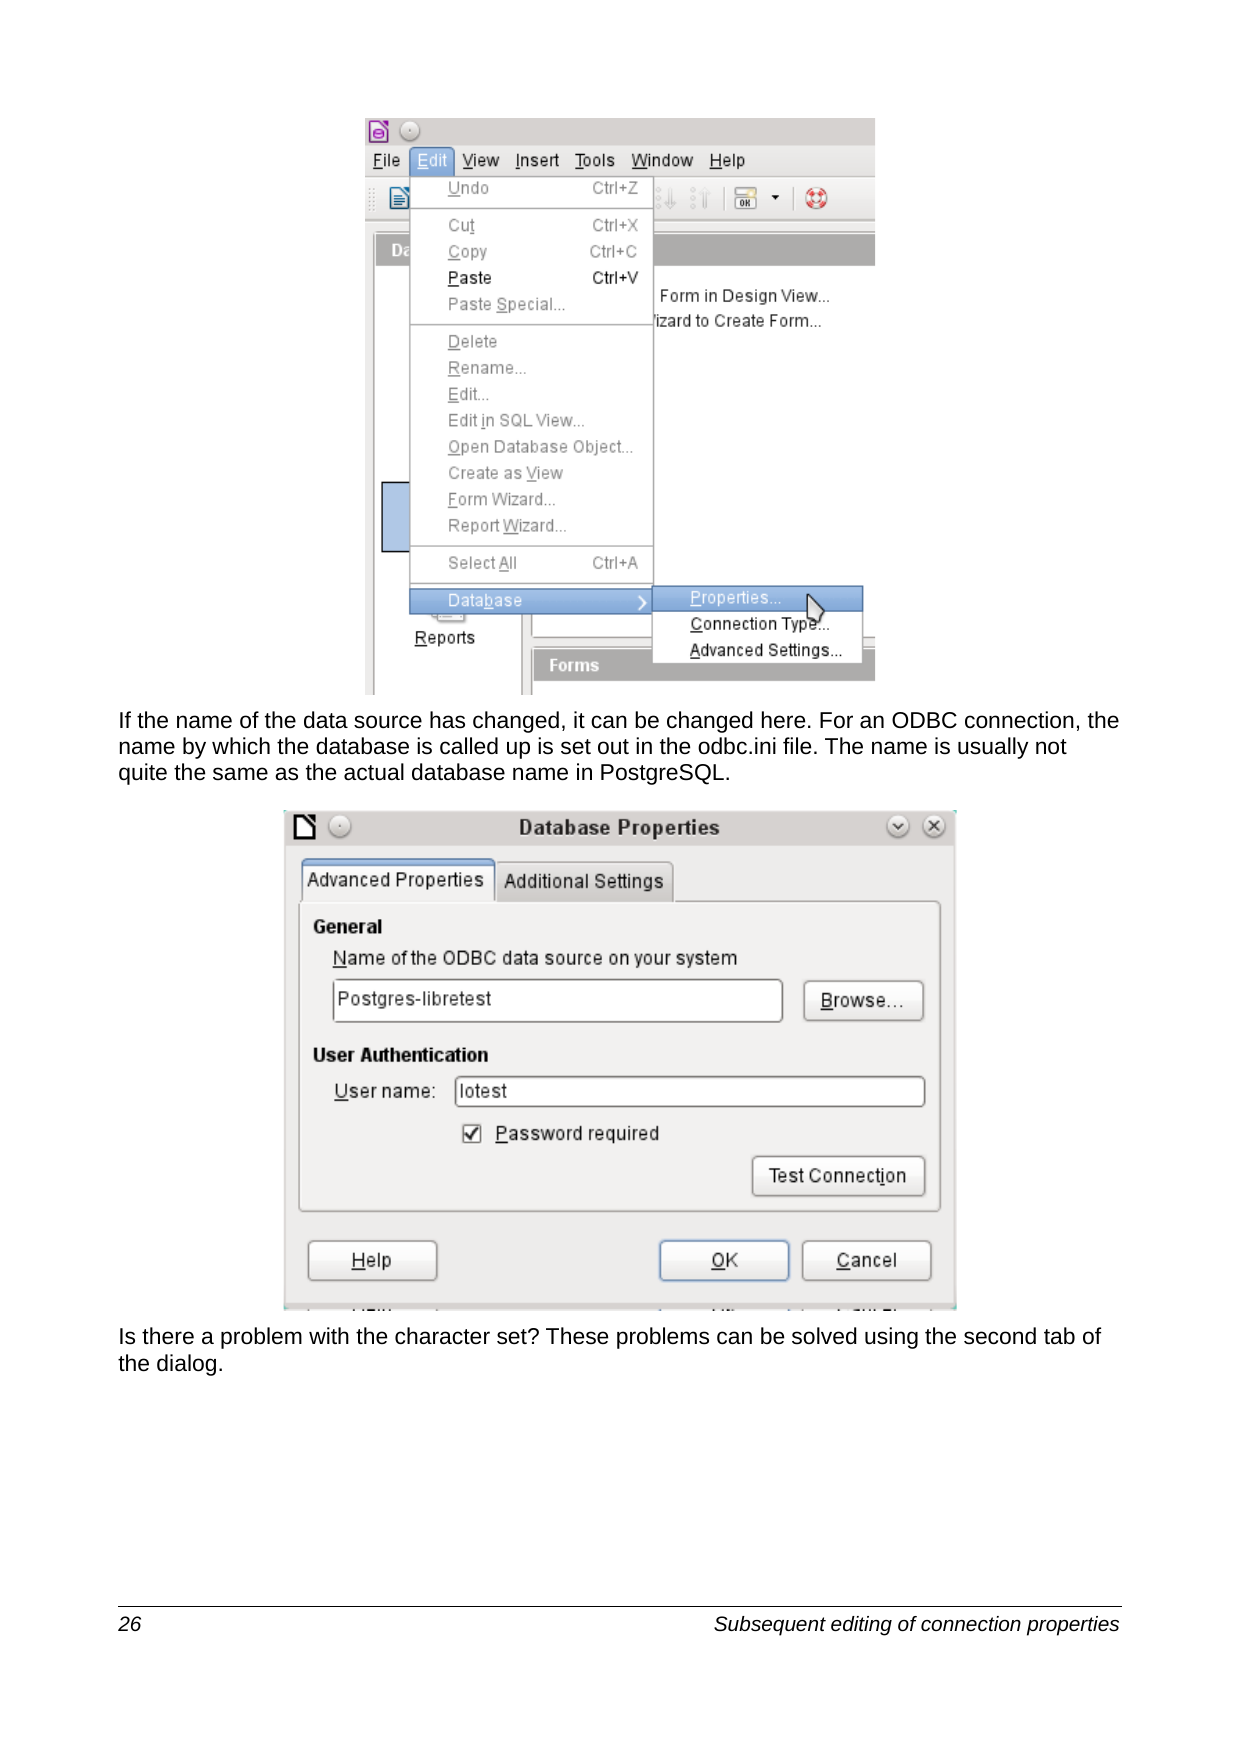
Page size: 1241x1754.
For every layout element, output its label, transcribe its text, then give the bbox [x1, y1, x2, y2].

picture [365, 118, 876, 695]
picture [283, 810, 957, 1311]
text Is there a problem with the character set? These problems can be solved using the second tab of the dialog. [118, 1323, 1122, 1376]
text If the name of the data source has changed, it can be changed here. For an ODBC connection, the name by which the database is called up is set out in the odbc.ini file. The name is usually not quite the same as the actual database name in PostgreSQL. [118, 707, 1122, 786]
